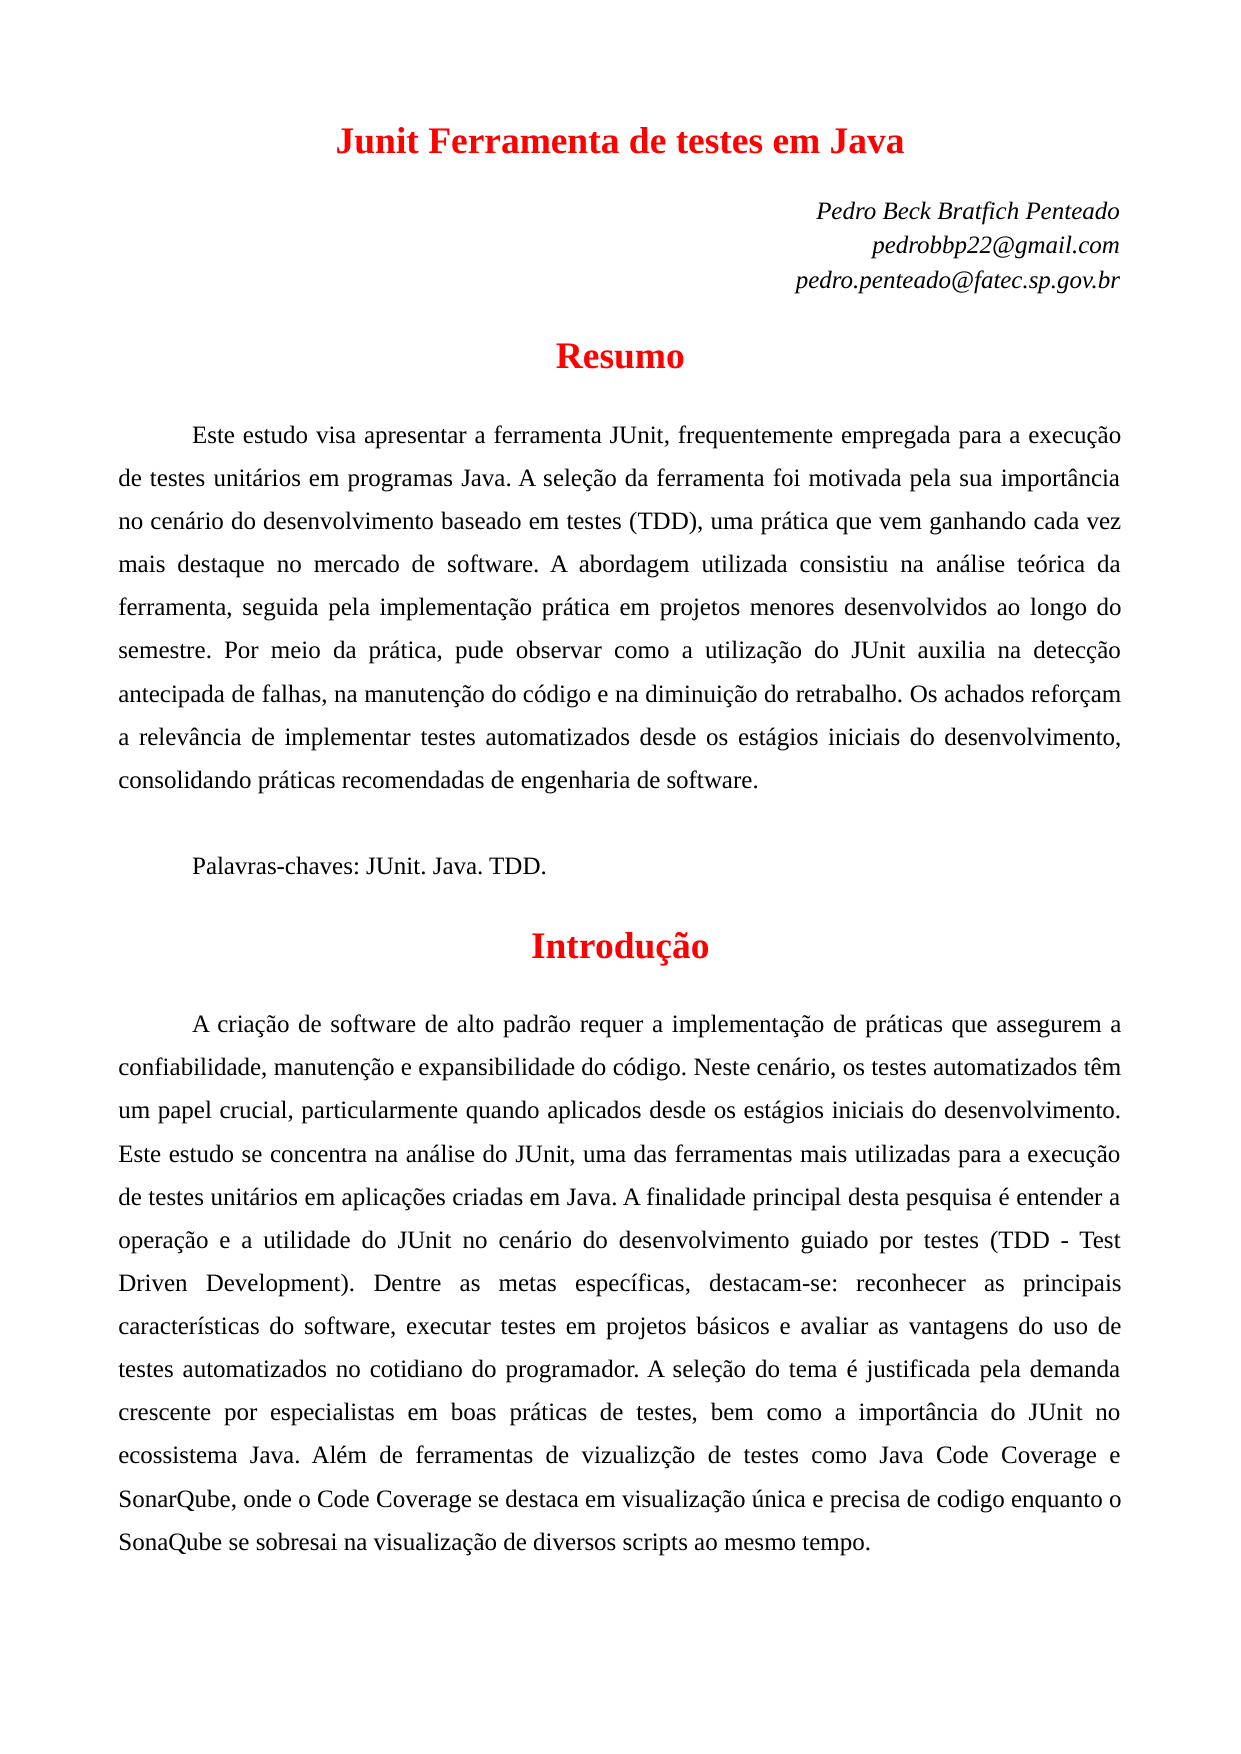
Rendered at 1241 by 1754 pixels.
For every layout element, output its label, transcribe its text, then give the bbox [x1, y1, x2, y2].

text pedrobbp22@gmail.com [118, 230, 1122, 259]
text Resumo [118, 334, 1122, 377]
text Pedro Beck Bratfich Penteado [118, 196, 1122, 224]
text Introdução [118, 923, 1122, 966]
text pedro.penteado@fatec.sp.gov.br [118, 265, 1122, 293]
text A criação de software de alto padrão requer a implementação de práticas que assegurem a confiabilidade, manutenção e expansibilidade do código. Neste cenário, os testes automatizados têm um papel crucial, particularmente quando aplicados desde os estágios iniciais do desenvolvimento. Este estudo se concentra na análise do JUnit, uma das ferramentas mais utilizadas para a execução de testes unitários em aplicações criadas em Java. A finalidade principal desta pesquisa é entender a operação e a utilidade do JUnit no cenário do desenvolvimento guiado por testes (TDD - Test Driven Development). Dentre as metas específicas, destacam-se: reconhecer as principais características do software, executar testes em projetos básicos e avaliar as vantagens do uso de testes automatizados no cotidiano do programador. A seleção do tema é justificada pela demanda crescente por especialistas em boas práticas de testes, bem como a importância do JUnit no ecossistema Java. Além de ferramentas de vizualizção de testes como Java Code Coverage e SonarQube, onde o Code Coverage se destaca em visualização única e precisa de codigo enquanto o SonaQube se sobresai na visualização de diversos scripts ao mesmo tempo. [118, 1009, 1122, 1556]
text Este estudo visa apresentar a ferramenta JUnit, frequentemente empregada para a execução de testes unitários em programas Java. A seleção da ferramenta foi motivada pela sua importância no cenário do desenvolvimento baseado em testes (TDD), uma prática que vem ganhando cada vez mais destaque no mercado de software. A abordagem utilizada consistiu na análise teórica da ferramenta, seguida pela implementação prática em projetos menores desenvolvidos ao longo do semestre. Por meio da prática, pude observar como a utilização do JUnit auxilia na detecção antecipada de falhas, na manutenção do código e na diminuição do retrabalho. Os achados reforçam a relevância de implementar testes automatizados desde os estágios iniciais do desenvolvimento, consolidando práticas recomendadas de engenharia de software. [118, 420, 1122, 794]
text Junit Ferramenta de testes em Java [118, 118, 1122, 161]
text Palavras-chaves: JUnit. Java. TDD. [118, 851, 1122, 880]
